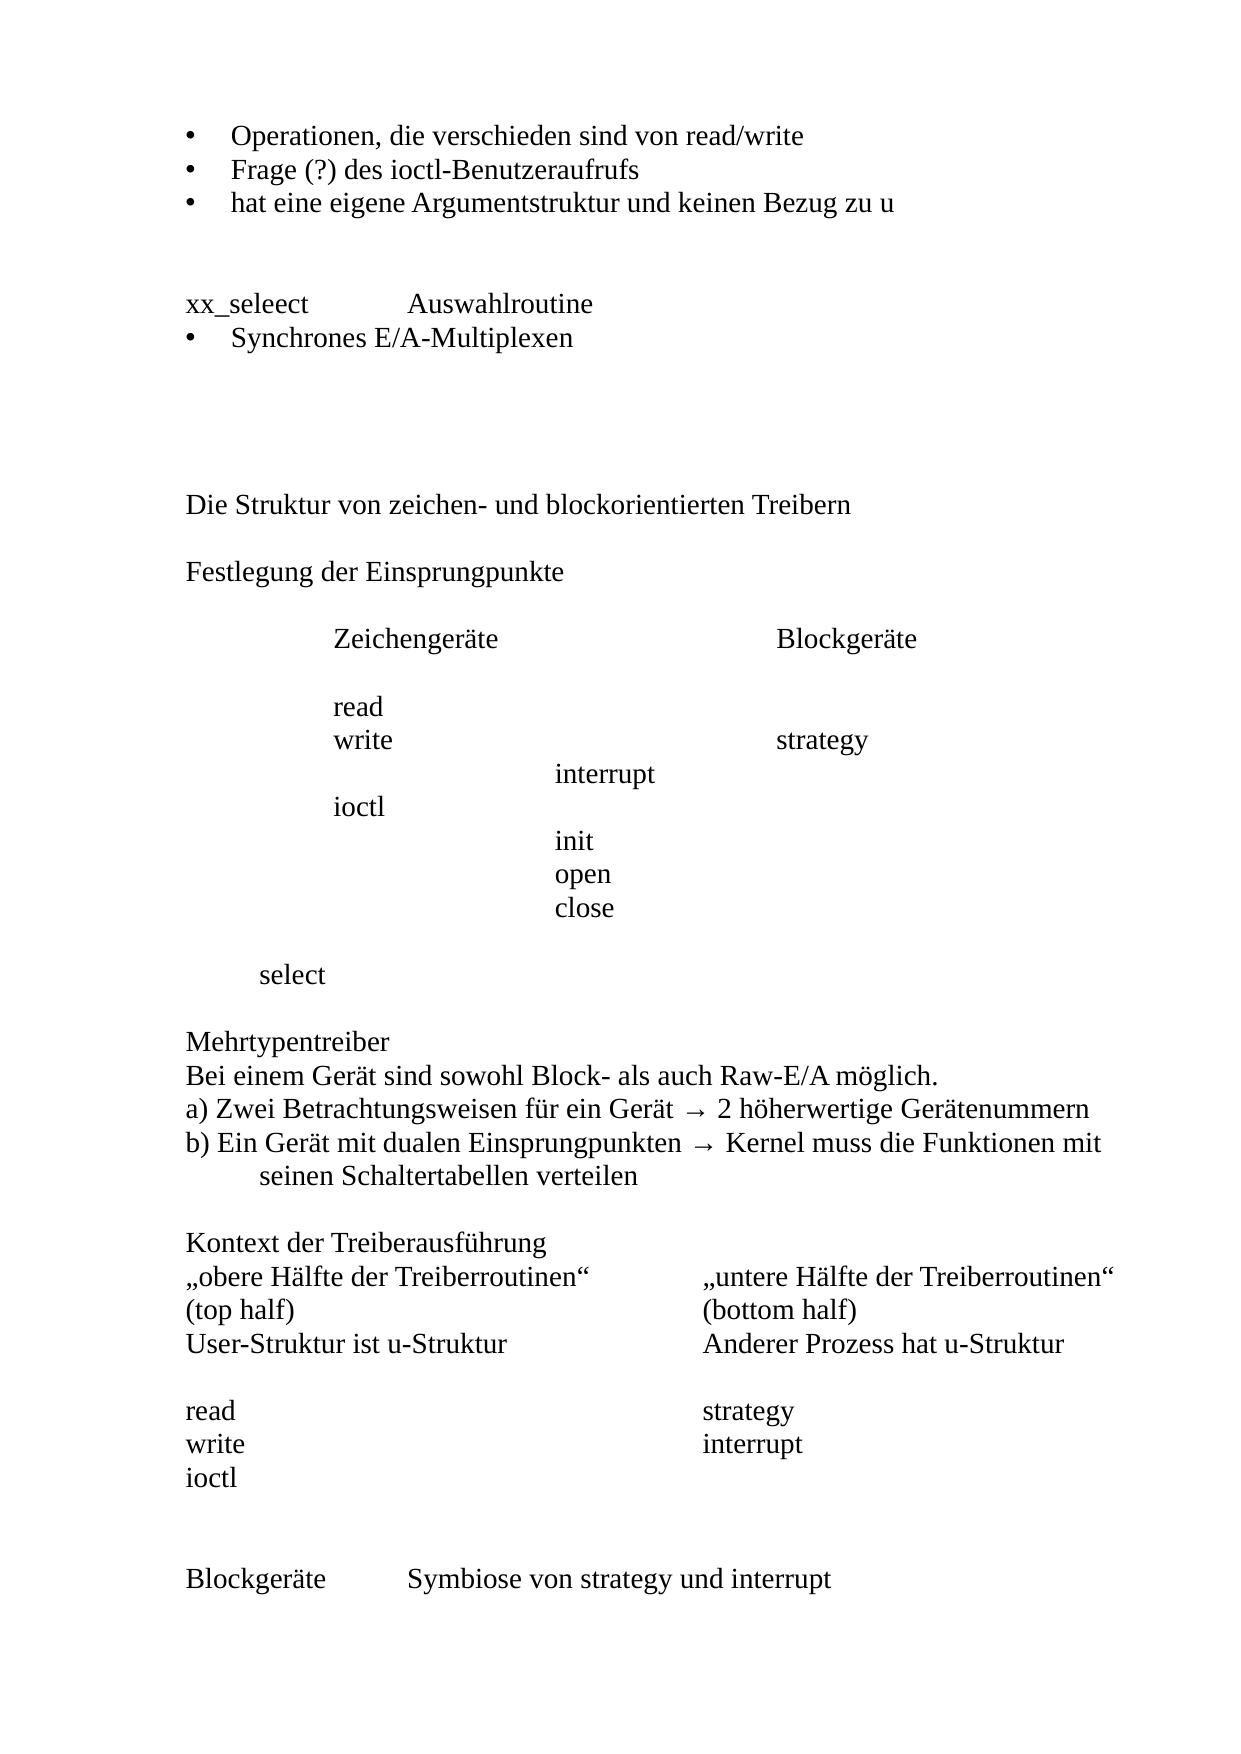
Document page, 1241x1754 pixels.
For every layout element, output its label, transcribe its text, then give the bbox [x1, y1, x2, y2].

text select [185, 957, 1122, 991]
text xx_seleect Auswahlroutine [185, 286, 1122, 320]
text read [185, 689, 1122, 722]
text Blockgeräte Symbiose von strategy und interrupt [185, 1561, 1122, 1594]
list Synchrones E/A-Multiplexen [185, 320, 1122, 353]
list hat eine eigene Argumentstruktur und keinen Bezug zu u [185, 185, 1122, 219]
list Operationen, die verschieden sind von read/write [185, 118, 1122, 152]
text Bei einem Gerät sind sowohl Block- als auch Raw-E/A möglich. [185, 1058, 1122, 1091]
text Mehrtypentreiber [185, 1024, 1122, 1058]
text Die Struktur von zeichen- und blockorientierten Treibern [185, 487, 1122, 521]
text a) Zwei Betrachtungsweisen für ein Gerät → 2 höherwertige Gerätenummern [185, 1091, 1122, 1125]
text close [185, 890, 1122, 923]
text write strategy [185, 722, 1122, 756]
text Festlegung der Einsprungpunkte [185, 554, 1122, 588]
text „obere Hälfte der Treiberroutinen“ „untere Hälfte der Treiberroutinen“ [185, 1259, 1122, 1292]
text write interrupt [185, 1427, 1122, 1460]
text Zeichengeräte Blockgeräte [185, 622, 1122, 655]
text b) Ein Gerät mit dualen Einsprungpunkten → Kernel muss die Funktionen mit [185, 1125, 1122, 1158]
text interrupt [185, 756, 1122, 789]
text init [185, 823, 1122, 856]
text ioctl [185, 789, 1122, 823]
text Kontext der Treiberausführung [185, 1225, 1122, 1259]
text ioctl [185, 1460, 1122, 1494]
text (top half) (bottom half) [185, 1292, 1122, 1326]
text User-Struktur ist u-Struktur Anderer Prozess hat u-Struktur [185, 1326, 1122, 1359]
text seinen Schaltertabellen verteilen [185, 1158, 1122, 1192]
text read strategy [185, 1393, 1122, 1427]
list Frage (?) des ioctl-Benutzeraufrufs [185, 152, 1122, 185]
text open [185, 856, 1122, 890]
